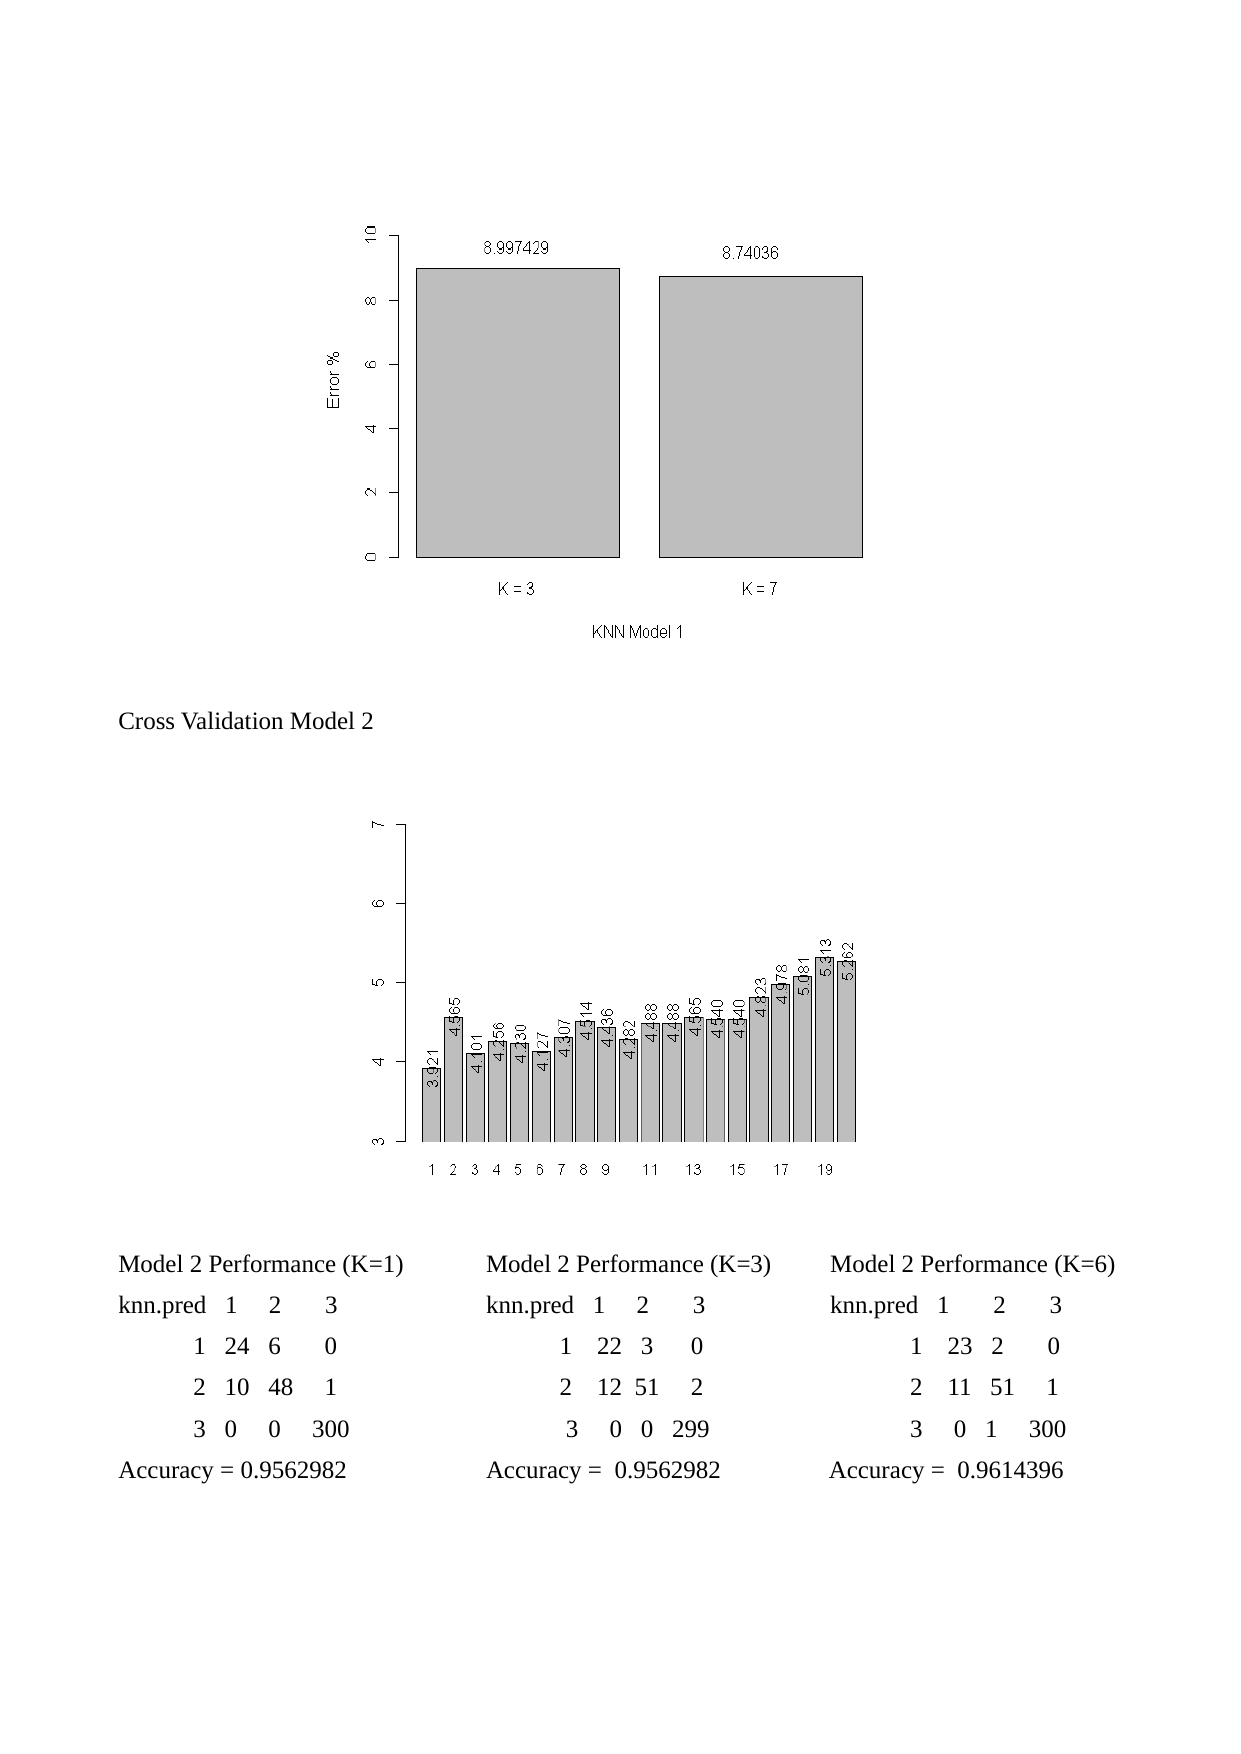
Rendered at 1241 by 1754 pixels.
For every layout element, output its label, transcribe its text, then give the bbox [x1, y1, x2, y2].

text Model 2 Performance (K=1) Model 2 Performance (K=3) Model 2 Performance (K=6) [118, 1249, 1122, 1277]
text 3 0 0 300 3 0 0 299 3 0 1 300 [118, 1414, 1122, 1442]
text 1 24 6 0 1 22 3 0 1 23 2 0 [118, 1331, 1122, 1360]
picture [330, 747, 910, 1237]
text Cross Validation Model 2 [118, 706, 1122, 735]
text 2 10 48 1 2 12 51 2 2 11 51 1 [118, 1372, 1122, 1401]
text knn.pred 1 2 3 knn.pred 1 2 3 knn.pred 1 2 3 [118, 1290, 1122, 1319]
picture [321, 118, 919, 665]
text Accuracy = 0.9562982 Accuracy = 0.9562982 Accuracy = 0.9614396 [118, 1455, 1122, 1484]
